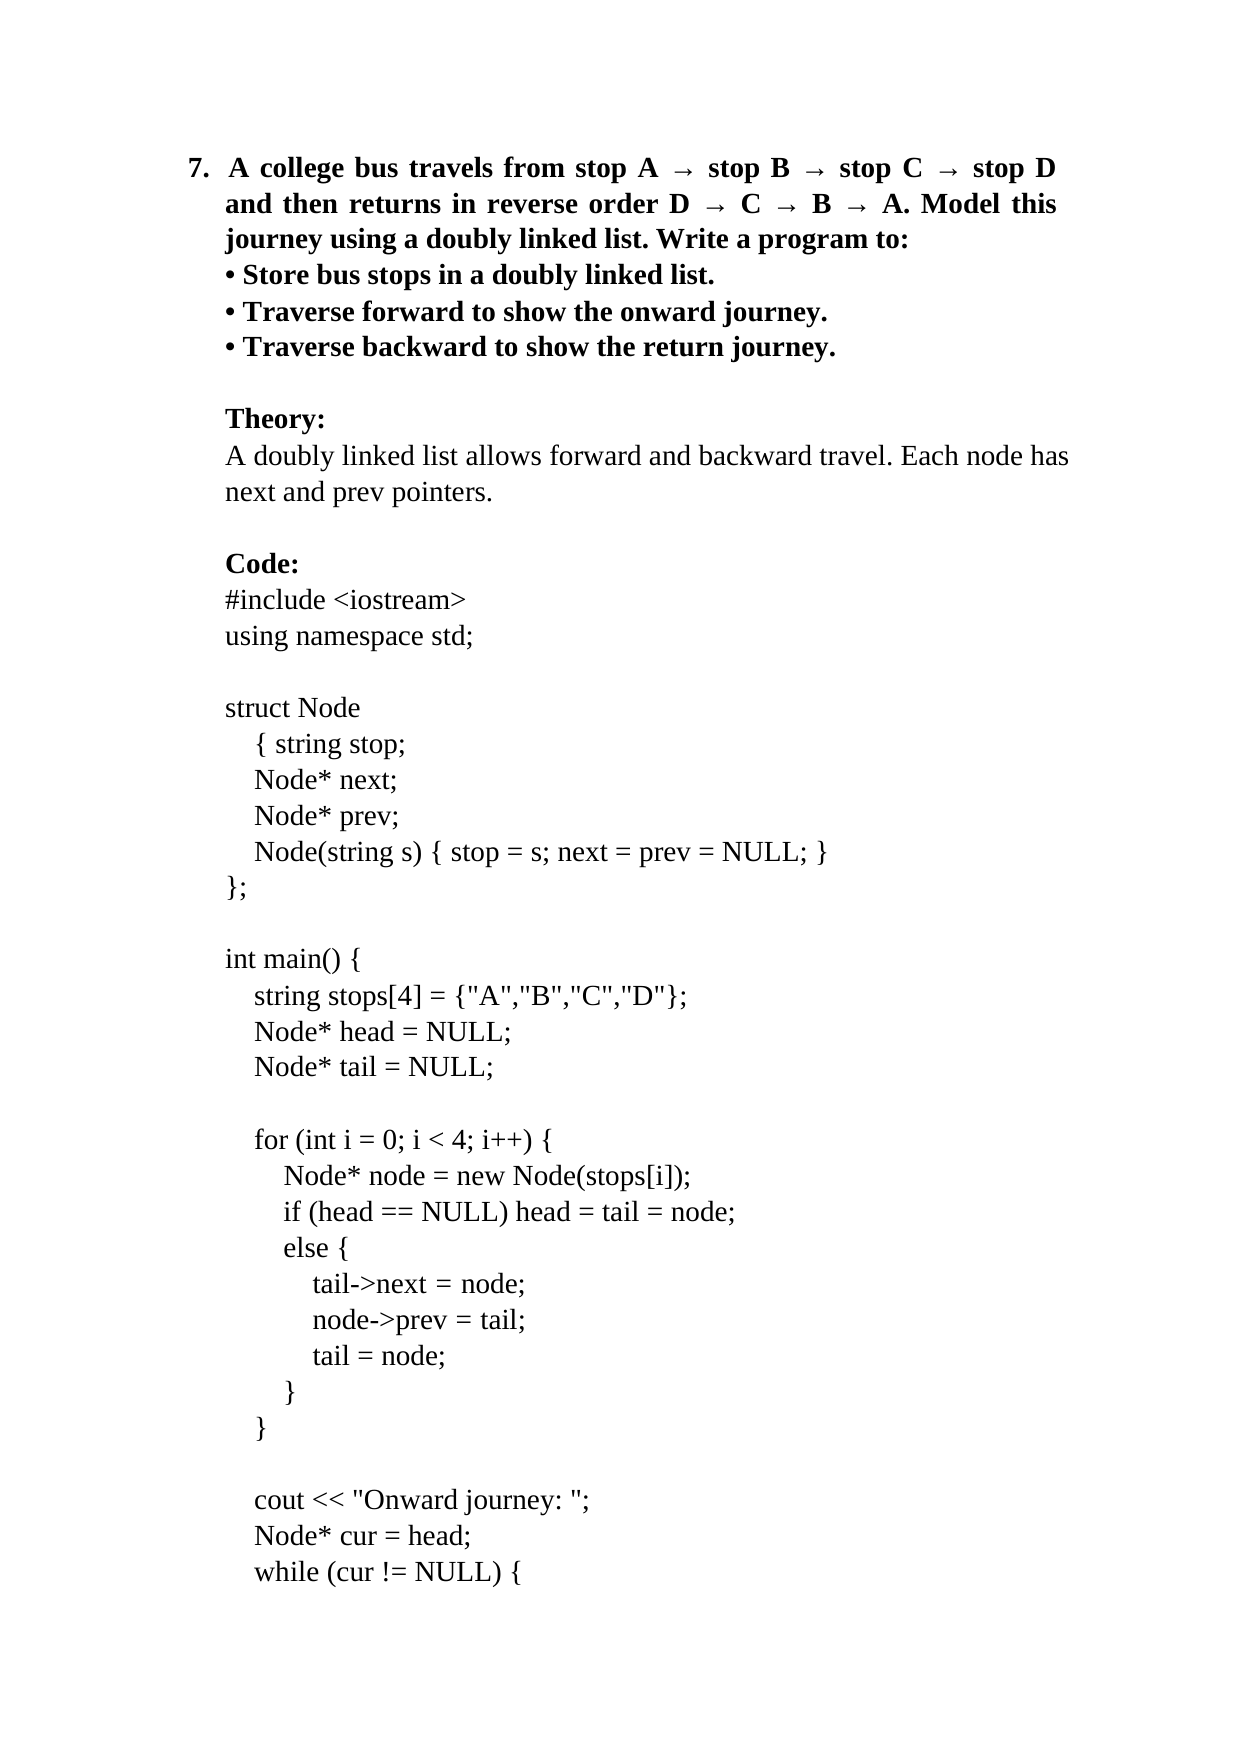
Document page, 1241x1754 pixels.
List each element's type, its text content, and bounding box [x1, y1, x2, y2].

text A doubly linked list allows forward and backward travel. Each node has next and prev pointers. [225, 438, 1073, 507]
text if (head == NULL) head = tail = node; else { [283, 1194, 742, 1264]
text • Store bus stops in a doubly linked list. [225, 257, 1154, 291]
text int main() { [225, 942, 1154, 975]
text string stops[4] = {"A","B","C","D"}; Node* head = NULL; [254, 978, 694, 1047]
text #include <iostream> using namespace std; [225, 582, 480, 652]
text while (cur != NULL) { [254, 1554, 1154, 1587]
text tail->next = node; node->prev = tail; tail = node; [312, 1267, 526, 1372]
text struct Node { string stop; Node* next; Node* prev; [225, 690, 407, 831]
text Node* tail = NULL; [254, 1049, 1154, 1083]
text 7. A college bus travels from stop A → stop B → stop C → stop D and then returns in reverse order D → C → B → A. Model this journey using a doubly linked list. Write a program to: [188, 150, 1057, 255]
text • Traverse forward to show the onward journey. • Traverse backward to show the return journey. [225, 294, 838, 363]
text for (int i = 0; i < 4; i++) { [254, 1122, 1154, 1155]
text Theory: [225, 401, 1154, 435]
text Code: [225, 546, 1154, 580]
text Node(string s) { stop = s; next = prev = NULL; } }; [225, 834, 835, 903]
text cout << "Onward journey: "; Node* cur = head; [254, 1482, 597, 1551]
text } } [254, 1374, 304, 1443]
text Node* node = new Node(stops[i]); [283, 1158, 1154, 1192]
